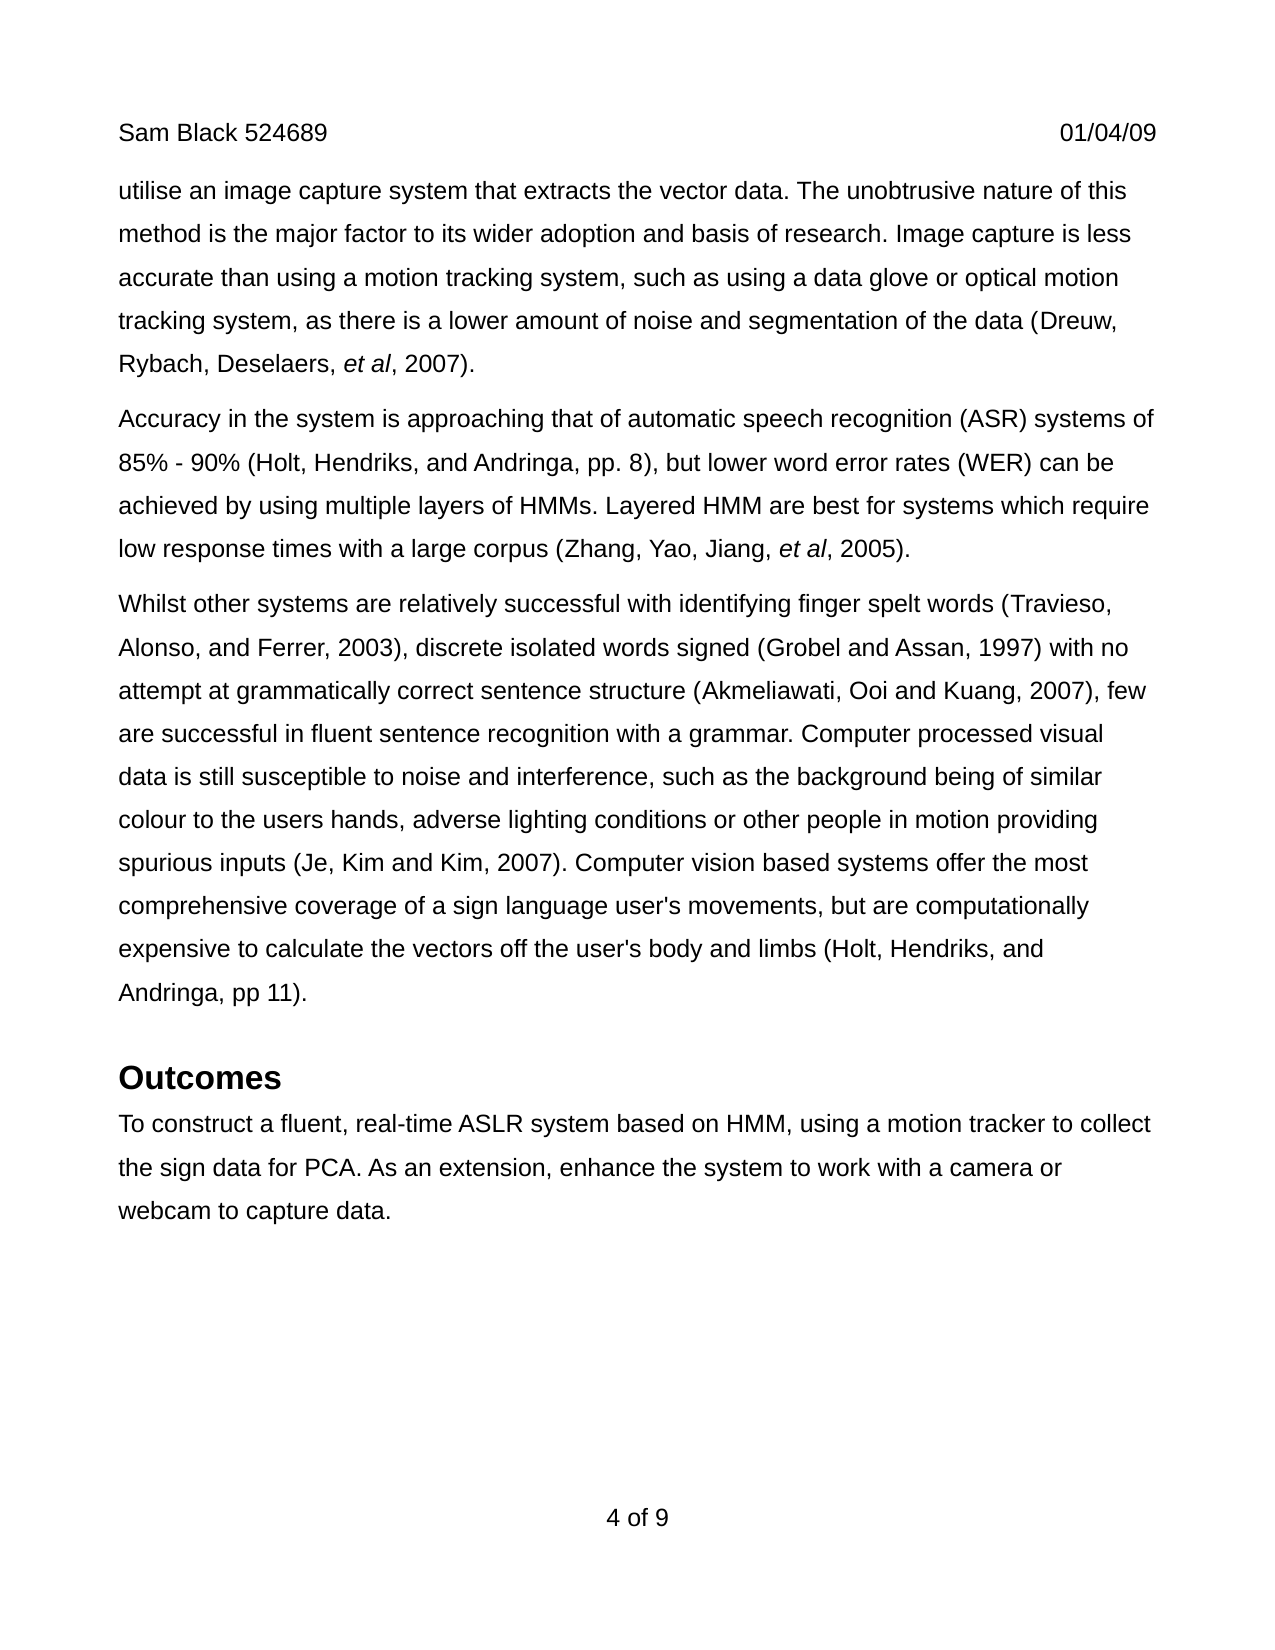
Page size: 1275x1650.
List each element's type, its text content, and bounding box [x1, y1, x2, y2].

text utilise an image capture system that extracts the vector data. The unobtrusive nature of this method is the major factor to its wider adoption and basis of research. Image capture is less accurate than using a motion tracking system, such as using a data glove or optical motion tracking system, as there is a lower amount of noise and segmentation of the data (Dreuw, Rybach, Deselaers, et al, 2007). [118, 176, 1157, 378]
text Accuracy in the system is approaching that of automatic speech recognition (ASR) systems of 85% - 90% (Holt, Hendriks, and Andringa, pp. 8), but lower word error rates (WER) can be achieved by using multiple layers of HMMs. Layered HMM are best for systems which require low response times with a large corpus (Zhang, Yao, Jiang, et al, 2005). [118, 404, 1157, 563]
text Whilst other systems are relatively successful with identifying finger spelt words (Travieso, Alonso, and Ferrer, 2003), discrete isolated words signed (Grobel and Assan, 1997) with no attempt at grammatically correct sentence structure (Akmeliawati, Ooi and Kuang, 2007), few are successful in fluent sentence recognition with a grammar. Computer processed visual data is still susceptible to noise and interference, such as the background being of similar colour to the users hands, adverse lighting conditions or other people in motion providing spurious inputs (Je, Kim and Kim, 2007). Computer vision based systems offer the most comprehensive coverage of a sign language user's movements, but are computationally expensive to calculate the vectors off the user's body and limbs (Holt, Hendriks, and Andringa, pp 11). [118, 589, 1157, 1006]
text To construct a fluent, real-time ASLR system based on HMM, using a motion tracker to collect the sign data for PCA. As an extension, enhance the system to work with a camera or webcam to capture data. [118, 1109, 1157, 1224]
subtitle Outcomes [118, 1058, 1157, 1097]
